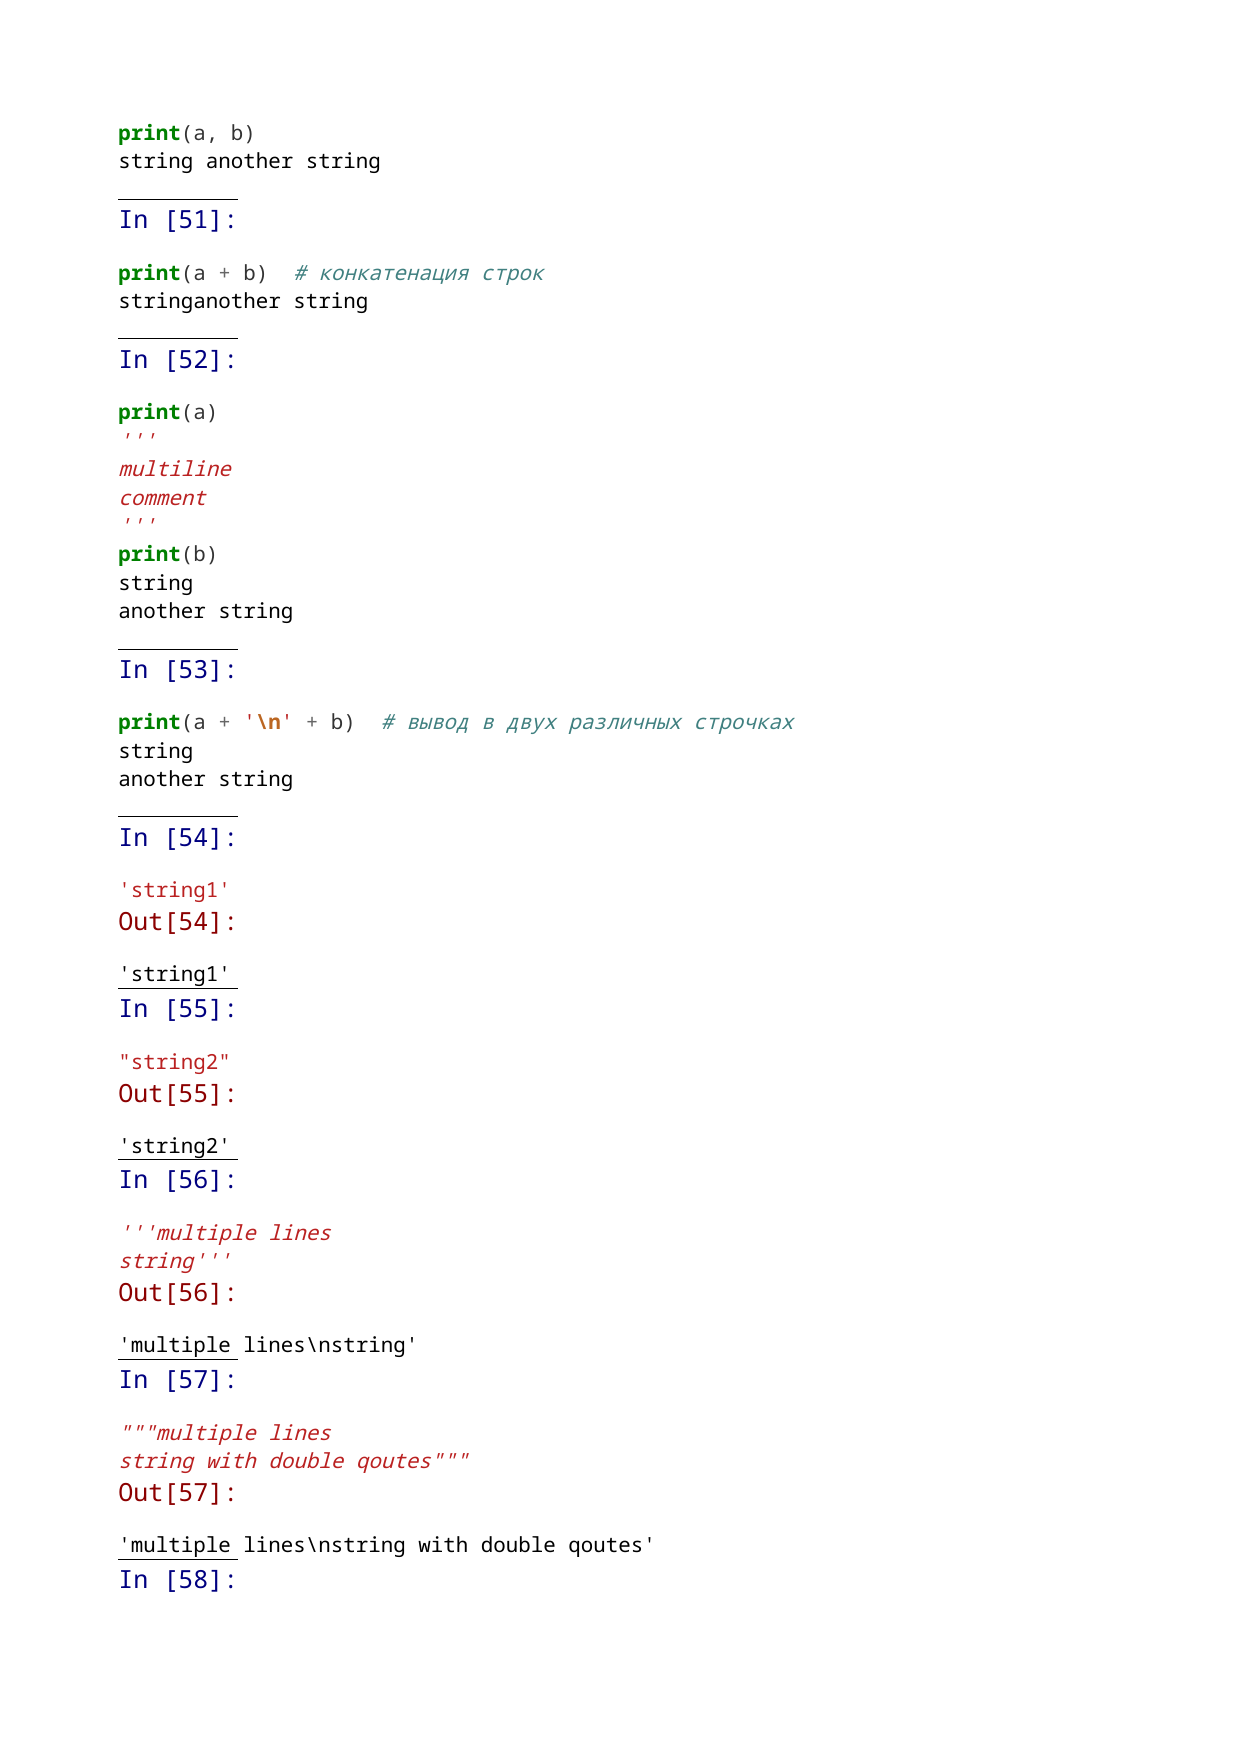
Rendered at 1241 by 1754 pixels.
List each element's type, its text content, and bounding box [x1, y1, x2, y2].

text ''' [118, 426, 1122, 454]
text 'string2' [118, 1131, 1122, 1159]
text 'string1' [118, 959, 1122, 988]
text In [53]: [118, 648, 1122, 686]
text print(a + '\n' + b) # вывод в двух различных строчках [118, 707, 1122, 736]
text string another string [118, 147, 1122, 175]
text another string [118, 764, 1122, 793]
text string [118, 736, 1122, 764]
text 'multiple lines\nstring' [118, 1331, 1122, 1359]
text ''' [118, 511, 1122, 539]
text print(a, b) [118, 118, 1122, 147]
text string [118, 568, 1122, 596]
text 'multiple lines\nstring with double qoutes' [118, 1530, 1122, 1559]
text """multiple lines [118, 1418, 1122, 1446]
text In [58]: [118, 1559, 1122, 1596]
text In [51]: [118, 199, 1122, 236]
text In [55]: [118, 988, 1122, 1025]
text string with double qoutes""" [118, 1446, 1122, 1475]
text Out[56]: [118, 1275, 1122, 1309]
text print(b) [118, 539, 1122, 568]
text Out[54]: [118, 904, 1122, 938]
text multiline [118, 454, 1122, 483]
text In [52]: [118, 338, 1122, 375]
text Out[57]: [118, 1475, 1122, 1509]
text comment [118, 483, 1122, 511]
text print(a) [118, 397, 1122, 426]
text stringanother string [118, 286, 1122, 314]
text In [54]: [118, 816, 1122, 853]
text In [57]: [118, 1359, 1122, 1396]
text 'string1' [118, 876, 1122, 904]
text string''' [118, 1247, 1122, 1275]
text another string [118, 596, 1122, 625]
text '''multiple lines [118, 1218, 1122, 1247]
text print(a + b) # конкатенация строк [118, 258, 1122, 286]
text Out[55]: [118, 1075, 1122, 1109]
text "string2" [118, 1047, 1122, 1075]
text In [56]: [118, 1159, 1122, 1196]
